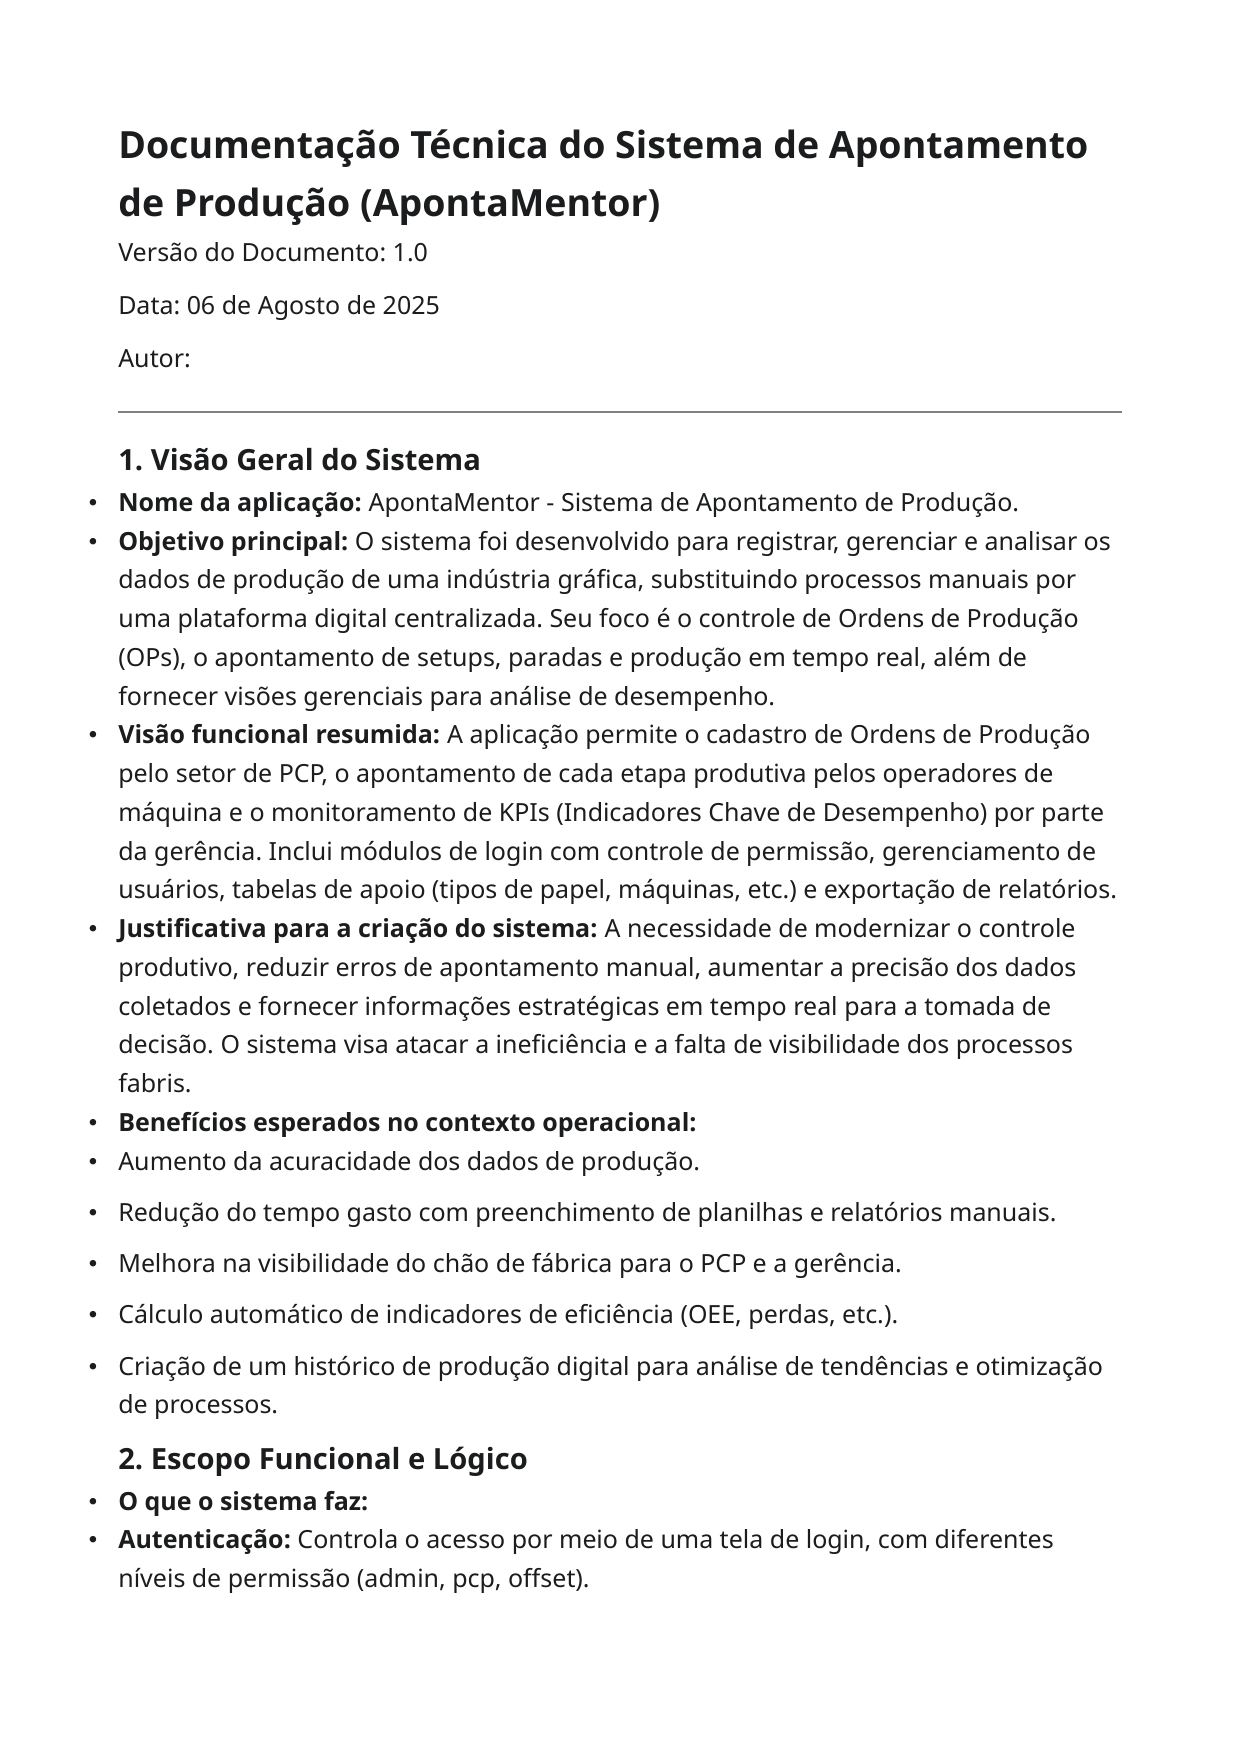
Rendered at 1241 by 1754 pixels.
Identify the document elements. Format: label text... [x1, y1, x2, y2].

text Data: 06 de Agosto de 2025 [118, 288, 1122, 322]
subtitle 1. Visão Geral do Sistema [118, 439, 1122, 479]
list Justificativa para a criação do sistema: A necessidade de modernizar o controle produtivo, reduzir erros de apontamento manual, aumentar a precisão dos dados coletados e fornecer informações estratégicas em tempo real para a tomada de decisão. O sistema visa atacar a ineficiência e a falta de visibilidade dos processos fabris. [118, 911, 1122, 1100]
subtitle Documentação Técnica do Sistema de Apontamento de Produção (ApontaMentor) [118, 118, 1122, 227]
list Criação de um histórico de produção digital para análise de tendências e otimização de processos. [118, 1348, 1122, 1421]
list Autenticação: Controla o acesso por meio de uma tela de login, com diferentes níveis de permissão (admin, pcp, offset). [118, 1522, 1122, 1595]
list Benefícios esperados no contexto operacional: [118, 1104, 1122, 1138]
list Melhora na visibilidade do chão de fábrica para o PCP e a gerência. [118, 1246, 1122, 1280]
list Aumento da acuracidade dos dados de produção. [118, 1143, 1122, 1177]
list Nome da aplicação: ApontaMentor - Sistema de Apontamento de Produção. [118, 484, 1122, 518]
list Objetivo principal: O sistema foi desenvolvido para registrar, gerenciar e analisar os dados de produção de uma indústria gráfica, substituindo processos manuais por uma plataforma digital centralizada. Seu foco é o controle de Ordens de Produção (OPs), o apontamento de setups, paradas e produção em tempo real, além de fornecer visões gerenciais para análise de desempenho. [118, 523, 1122, 712]
list Redução do tempo gasto com preenchimento de planilhas e relatórios manuais. [118, 1194, 1122, 1228]
list O que o sistema faz: [118, 1483, 1122, 1517]
text Versão do Documento: 1.0 [118, 234, 1122, 268]
list Cálculo automático de indicadores de eficiência (OEE, perdas, etc.). [118, 1297, 1122, 1331]
list Visão funcional resumida: A aplicação permite o cadastro de Ordens de Produção pelo setor de PCP, o apontamento de cada etapa produtiva pelos operadores de máquina e o monitoramento de KPIs (Indicadores Chave de Desempenho) por parte da gerência. Inclui módulos de login com controle de permissão, gerenciamento de usuários, tabelas de apoio (tipos de papel, máquinas, etc.) e exportação de relatórios. [118, 717, 1122, 906]
text Autor: [118, 341, 1122, 375]
subtitle 2. Escopo Funcional e Lógico [118, 1438, 1122, 1478]
